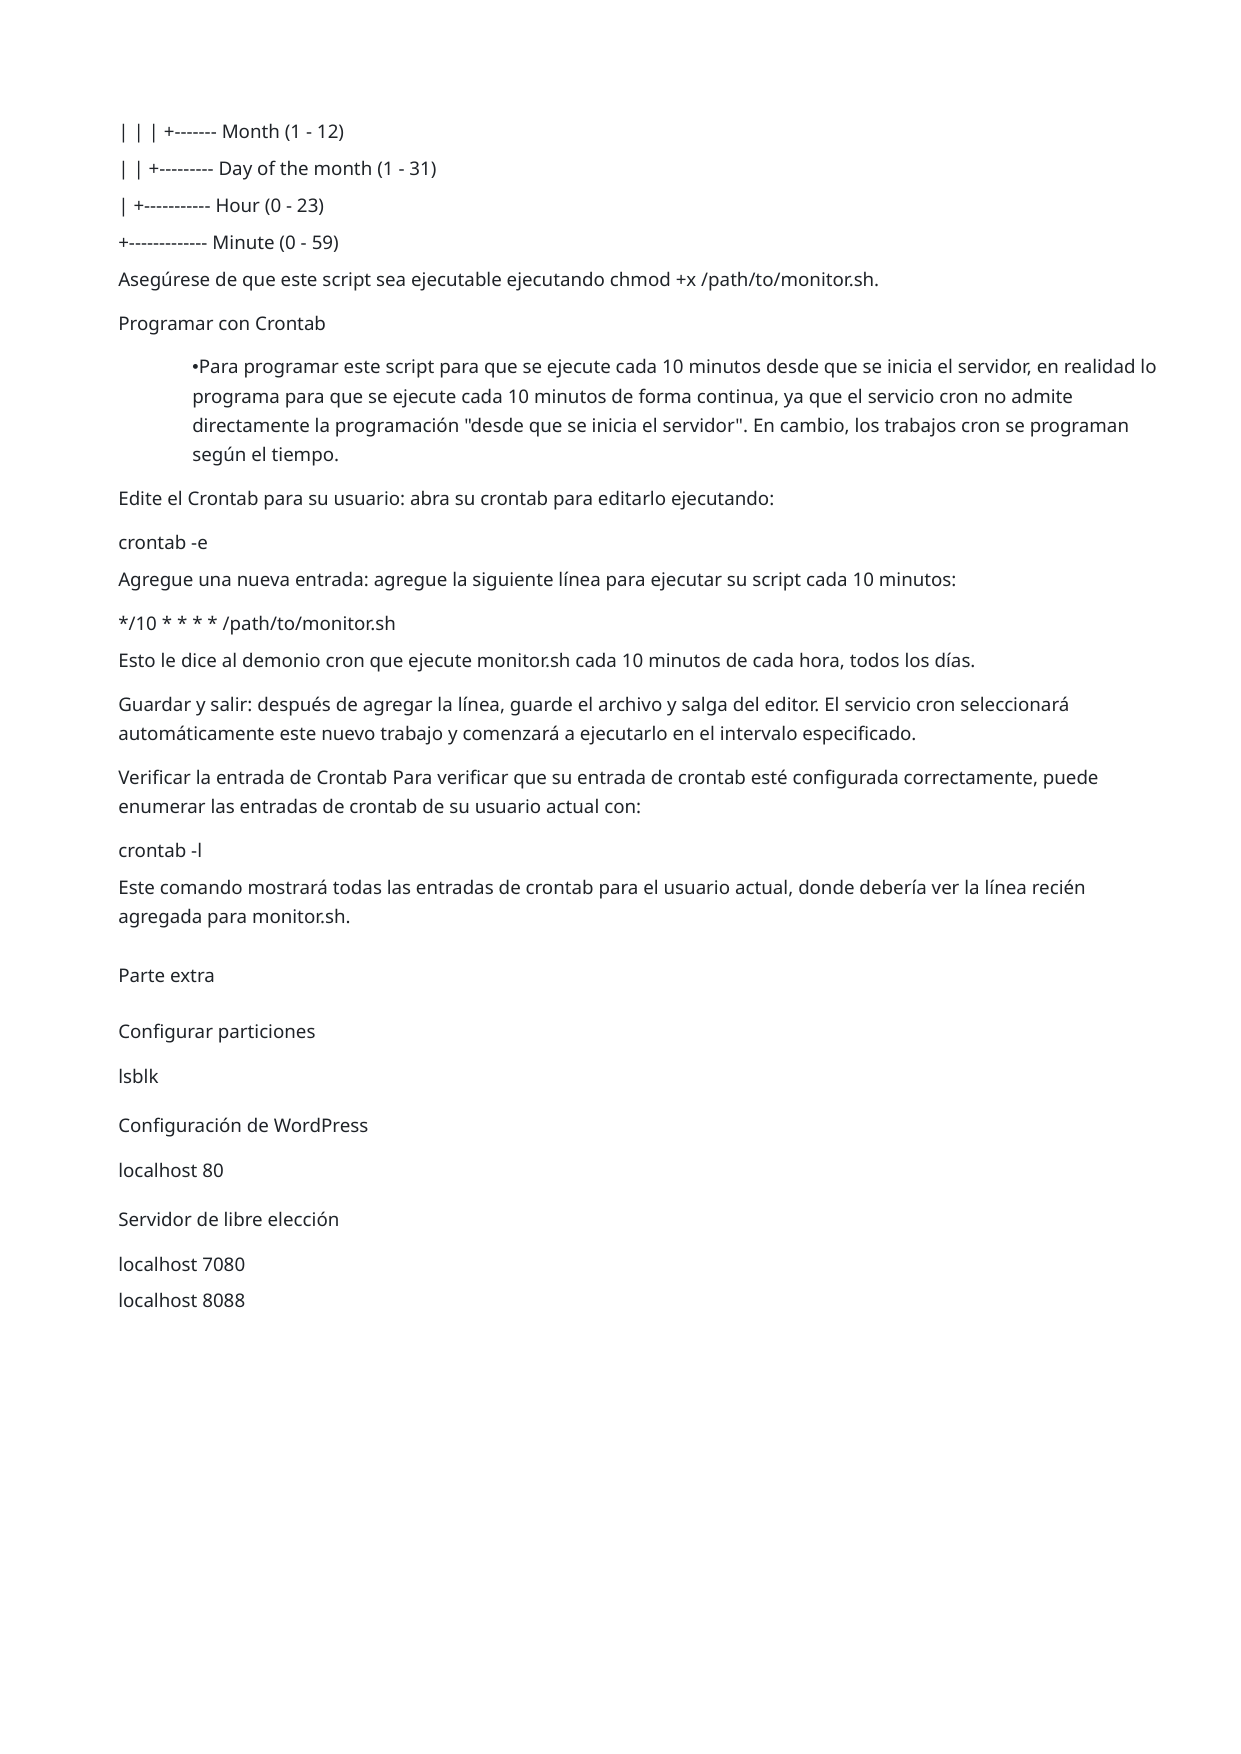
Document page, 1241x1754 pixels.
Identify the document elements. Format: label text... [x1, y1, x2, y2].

text crontab -l [118, 837, 1168, 863]
text */10 * * * * /path/to/monitor.sh [118, 610, 1168, 636]
text Guardar y salir: después de agregar la línea, guarde el archivo y salga del editor. El servicio cron seleccionará automáticamente este nuevo trabajo y comenzará a ejecutarlo en el intervalo especificado. [118, 691, 1168, 746]
subtitle Servidor de libre elección [118, 1206, 1168, 1232]
text Esto le dice al demonio cron que ejecute monitor.sh cada 10 minutos de cada hora, todos los días. [118, 647, 1168, 673]
text Edite el Crontab para su usuario: abra su crontab para editarlo ejecutando: [118, 485, 1168, 511]
subtitle Configuración de WordPress [118, 1113, 1168, 1138]
text | | | +------- Month (1 - 12) [118, 118, 1168, 144]
text | +----------- Hour (0 - 23) [118, 192, 1168, 218]
list Para programar este script para que se ejecute cada 10 minutos desde que se inicia el servidor, en realidad lo programa para que se ejecute cada 10 minutos de forma continua, ya que el servicio cron no admite directamente la programación "desde que se inicia el servidor". En cambio, los trabajos cron se programan según el tiempo. [118, 354, 1168, 467]
text Verificar la entrada de Crontab Para verificar que su entrada de crontab esté configurada correctamente, puede enumerar las entradas de crontab de su usuario actual con: [118, 764, 1168, 819]
text localhost 80 [118, 1157, 1168, 1182]
subtitle Parte extra [118, 962, 1168, 987]
text Este comando mostrará todas las entradas de crontab para el usuario actual, donde debería ver la línea recién agregada para monitor.sh. [118, 874, 1168, 929]
text localhost 7080 [118, 1251, 1168, 1276]
text lsblk [118, 1063, 1168, 1089]
text Asegúrese de que este script sea ejecutable ejecutando chmod +x /path/to/monitor.sh. [118, 266, 1168, 292]
text Programar con Crontab [118, 310, 1168, 335]
text crontab -e [118, 529, 1168, 555]
text | | +--------- Day of the month (1 - 31) [118, 155, 1168, 181]
text Agregue una nueva entrada: agregue la siguiente línea para ejecutar su script cada 10 minutos: [118, 566, 1168, 592]
text localhost 8088 [118, 1288, 1168, 1313]
text +------------- Minute (0 - 59) [118, 229, 1168, 254]
subtitle Configurar particiones [118, 1019, 1168, 1044]
